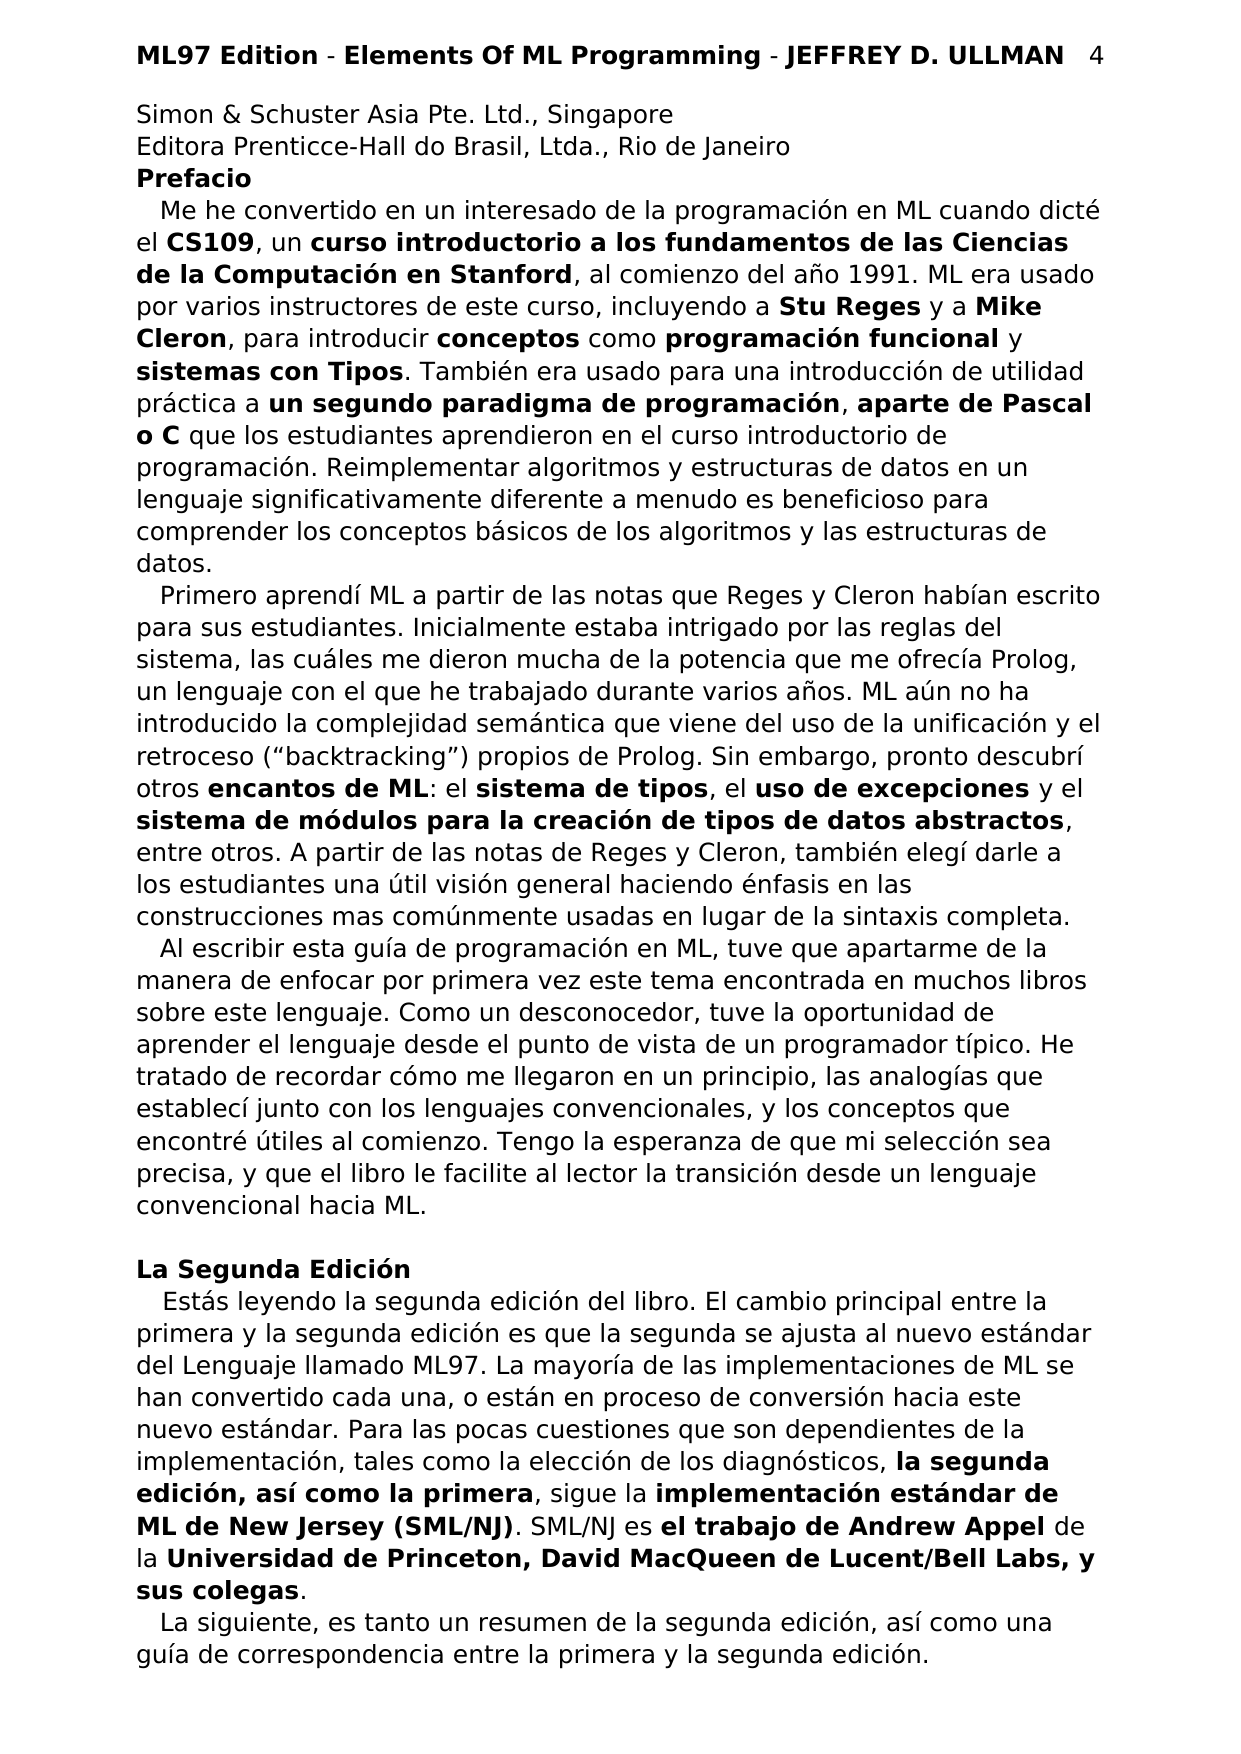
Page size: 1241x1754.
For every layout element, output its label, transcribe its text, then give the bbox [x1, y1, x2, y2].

text Primero aprendí ML a partir de las notas que Reges y Cleron habían escrito para sus estudiantes. Inicialmente estaba intrigado por las reglas del sistema, las cuáles me dieron mucha de la potencia que me ofrecía Prolog, un lenguaje con el que he trabajado durante varios años. ML aún no ha introducido la complejidad semántica que viene del uso de la unificación y el retroceso (“backtracking”) propios de Prolog. Sin embargo, pronto descubrí otros encantos de ML: el sistema de tipos, el uso de excepciones y el sistema de módulos para la creación de tipos de datos abstractos, entre otros. A partir de las notas de Reges y Cleron, también elegí darle a los estudiantes una útil visión general haciendo énfasis en las construcciones mas comúnmente usadas en lugar de la sintaxis completa. [136, 581, 1104, 931]
text Al escribir esta guía de programación en ML, tuve que apartarme de la manera de enfocar por primera vez este tema encontrada en muchos libros sobre este lenguaje. Como un desconocedor, tuve la oportunidad de aprender el lenguaje desde el punto de vista de un programador típico. He tratado de recordar cómo me llegaron en un principio, las analogías que establecí junto con los lenguajes convencionales, y los conceptos que encontré útiles al comienzo. Tengo la esperanza de que mi selección sea precisa, y que el libro le facilite al lector la transición desde un lenguaje convencional hacia ML. [136, 934, 1104, 1220]
text Prefacio [136, 164, 1104, 193]
text Simon & Schuster Asia Pte. Ltd., Singapore [136, 100, 1104, 129]
text Editora Prenticce-Hall do Brasil, Ltda., Rio de Janeiro [136, 132, 1104, 161]
text Estás leyendo la segunda edición del libro. El cambio principal entre la primera y la segunda edición es que la segunda se ajusta al nuevo estándar del Lenguaje llamado ML97. La mayoría de las implementaciones de ML se han convertido cada una, o están en proceso de conversión hacia este nuevo estándar. Para las pocas cuestiones que son dependientes de la implementación, tales como la elección de los diagnósticos, la segunda edición, así como la primera, sigue la implementación estándar de ML de New Jersey (SML/NJ). SML/NJ es el trabajo de Andrew Appel de la Universidad de Princeton, David MacQueen de Lucent/Bell Labs, y sus colegas. [136, 1287, 1104, 1605]
text La siguiente, es tanto un resumen de la segunda edición, así como una guía de correspondencia entre la primera y la segunda edición. [136, 1608, 1104, 1669]
text La Segunda Edición [136, 1255, 1104, 1284]
text Me he convertido en un interesado de la programación en ML cuando dicté el CS109, un curso introductorio a los fundamentos de las Ciencias de la Computación en Stanford, al comienzo del año 1991. ML era usado por varios instructores de este curso, incluyendo a Stu Reges y a Mike Cleron, para introducir conceptos como programación funcional y sistemas con Tipos. También era usado para una introducción de utilidad práctica a un segundo paradigma de programación, aparte de Pascal o C que los estudiantes aprendieron en el curso introductorio de programación. Reimplementar algoritmos y estructuras de datos en un lenguaje significativamente diferente a menudo es beneficioso para comprender los conceptos básicos de los algoritmos y las estructuras de datos. [136, 196, 1104, 578]
